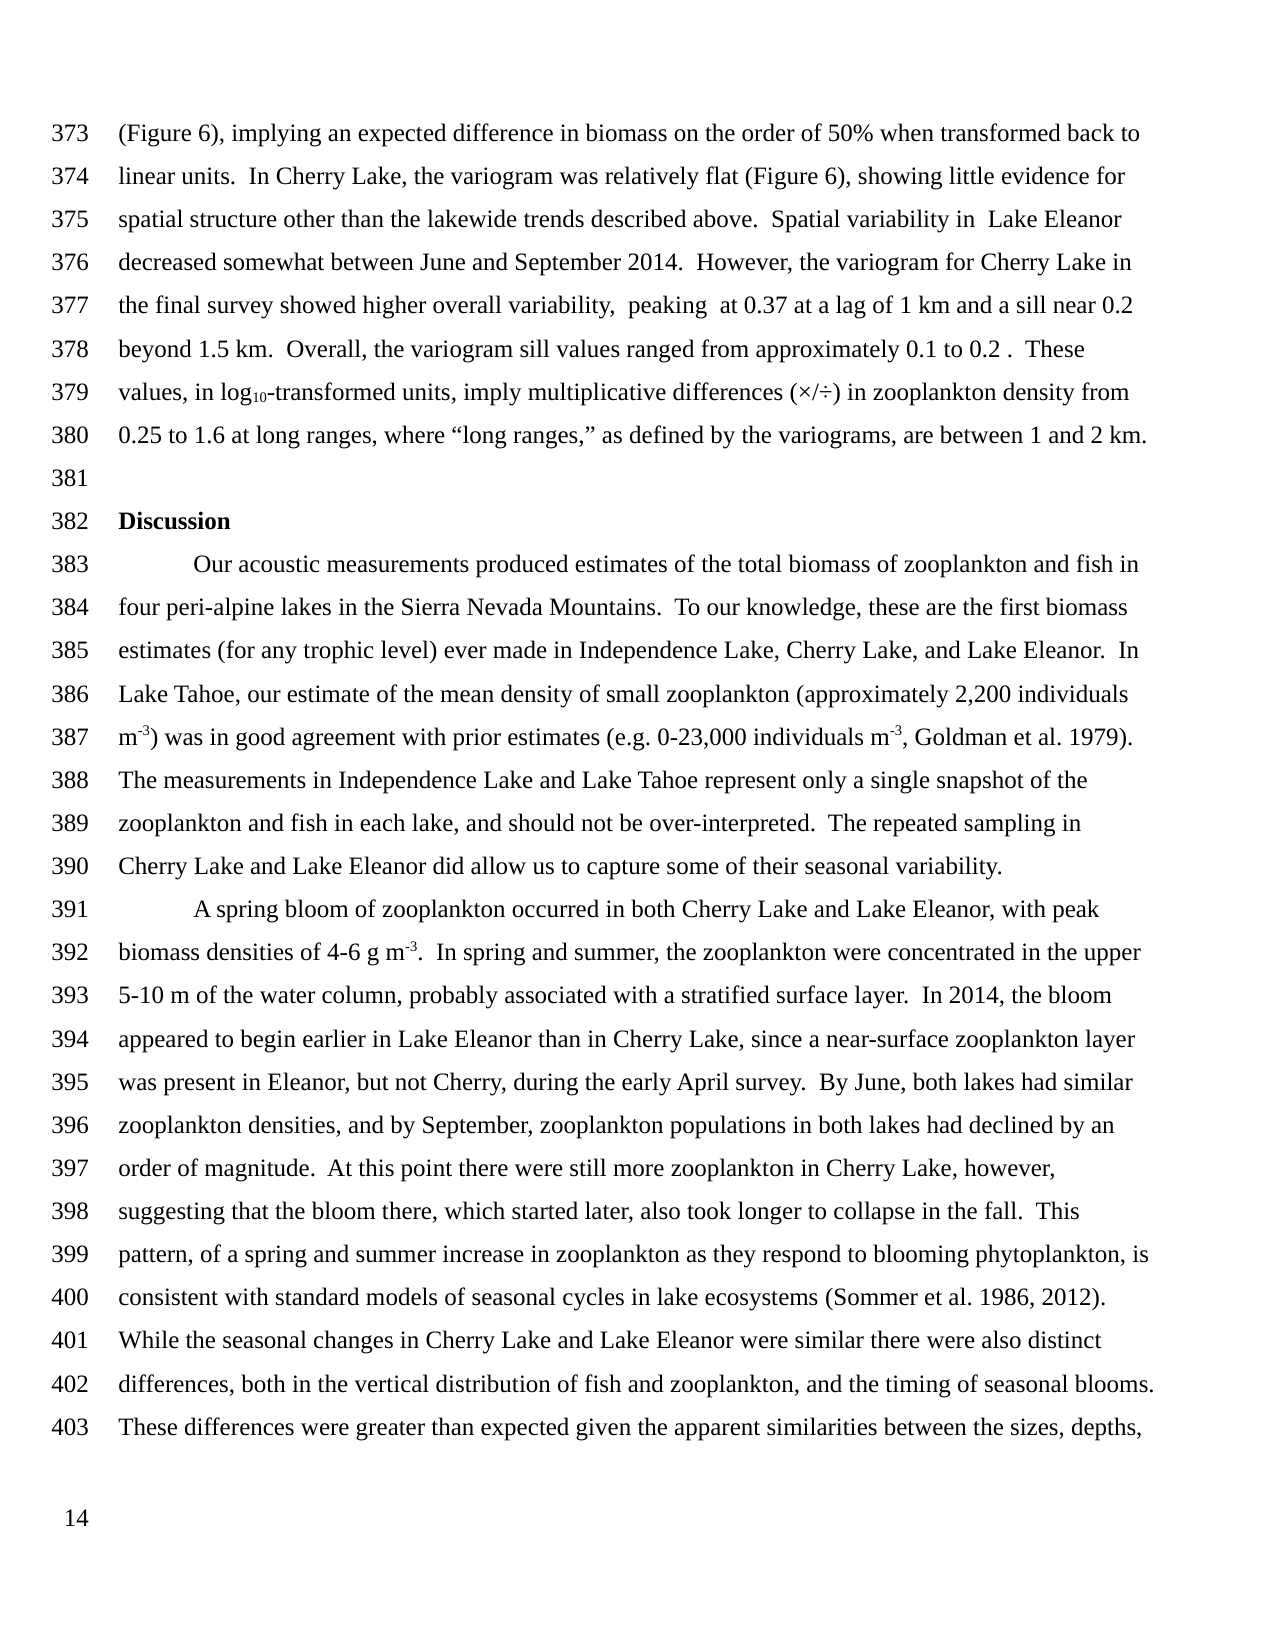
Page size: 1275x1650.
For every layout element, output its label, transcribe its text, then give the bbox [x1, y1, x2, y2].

text (Figure 6), implying an expected difference in biomass on the order of 50% when transformed back to linear units. In Cherry Lake, the variogram was relatively flat (Figure 6), showing little evidence for spatial structure other than the lakewide trends described above. Spatial variability in Lake Eleanor decreased somewhat between June and September 2014. However, the variogram for Cherry Lake in the final survey showed higher overall variability, peaking at 0.37 at a lag of 1 km and a sill near 0.2 beyond 1.5 km. Overall, the variogram sill values ranged from approximately 0.1 to 0.2 . These values, in log10-transformed units, imply multiplicative differences (×/÷) in zooplankton density from 0.25 to 1.6 at long ranges, where “long ranges,” as defined by the variograms, are between 1 and 2 km. [118, 118, 1157, 449]
text Discussion [118, 506, 1157, 535]
text A spring bloom of zooplankton occurred in both Cherry Lake and Lake Eleanor, with peak biomass densities of 4-6 g m-3. In spring and summer, the zooplankton were concentrated in the upper 5-10 m of the water column, probably associated with a stratified surface layer. In 2014, the bloom appeared to begin earlier in Lake Eleanor than in Cherry Lake, since a near-surface zooplankton layer was present in Eleanor, but not Cherry, during the early April survey. By June, both lakes had similar zooplankton densities, and by September, zooplankton populations in both lakes had declined by an order of magnitude. At this point there were still more zooplankton in Cherry Lake, however, suggesting that the bloom there, which started later, also took longer to collapse in the fall. This pattern, of a spring and summer increase in zooplankton as they respond to blooming phytoplankton, is consistent with standard models of seasonal cycles in lake ecosystems (Sommer et al. 1986, 2012)⁠. While the seasonal changes in Cherry Lake and Lake Eleanor were similar there were also distinct differences, both in the vertical distribution of fish and zooplankton, and the timing of seasonal blooms. These differences were greater than expected given the apparent similarities between the sizes, depths, [118, 894, 1157, 1441]
text Our acoustic measurements produced estimates of the total biomass of zooplankton and fish in four peri-alpine lakes in the Sierra Nevada Mountains. To our knowledge, these are the first biomass estimates (for any trophic level) ever made in Independence Lake, Cherry Lake, and Lake Eleanor. In Lake Tahoe, our estimate of the mean density of small zooplankton (approximately 2,200 individuals m-3) was in good agreement with prior estimates (e.g. 0-23,000 individuals m-3, Goldman et al. 1979). The measurements in Independence Lake and Lake Tahoe represent only a single snapshot of the zooplankton and fish in each lake, and should not be over-interpreted. The repeated sampling in Cherry Lake and Lake Eleanor did allow us to capture some of their seasonal variability. [118, 549, 1157, 880]
